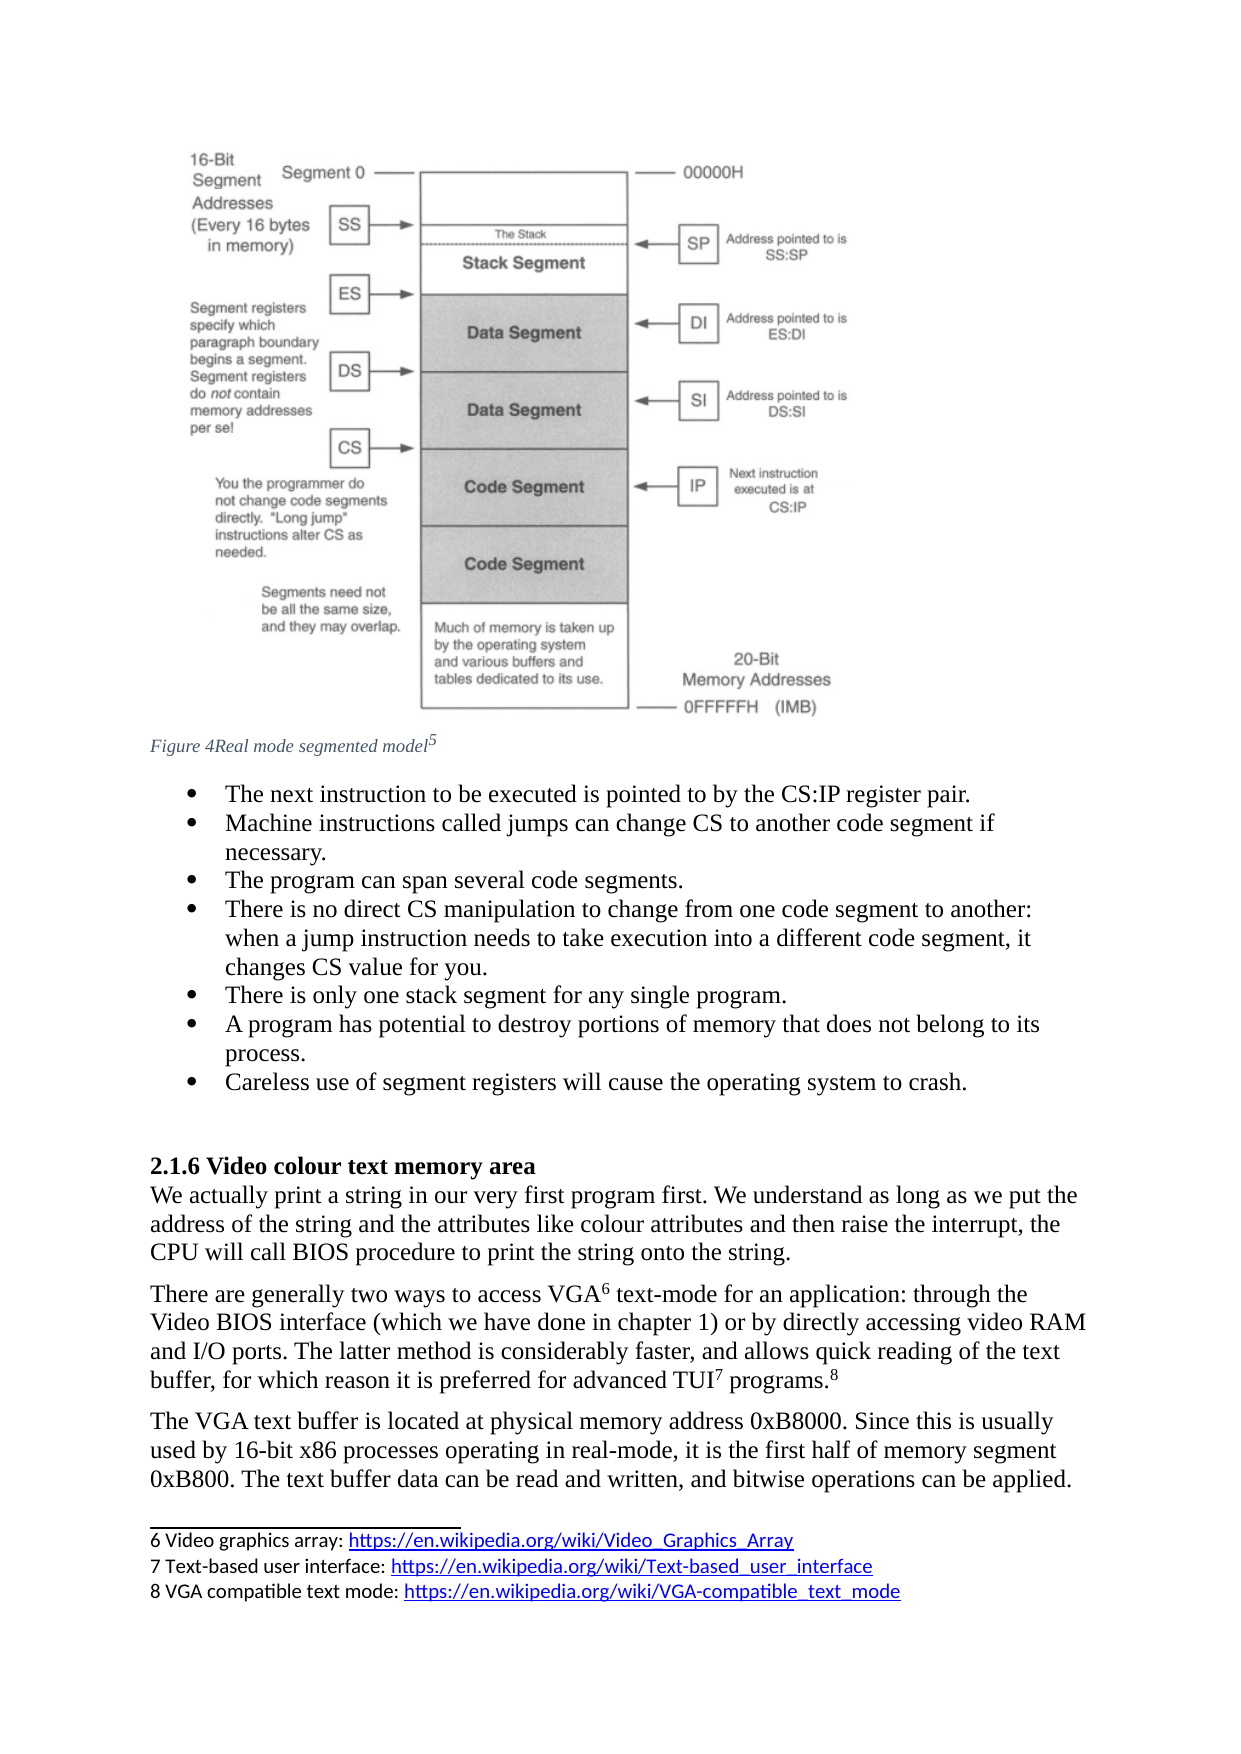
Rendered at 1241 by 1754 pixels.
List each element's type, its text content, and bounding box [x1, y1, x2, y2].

list The program can span several code segments. [187, 865, 1090, 894]
text We actually print a string in our very first program first. We understand as long as we put the address of the string and the attributes like colour attributes and then raise the interrupt, the CPU will call BIOS procedure to print the string onto the string. [150, 1180, 1090, 1266]
list Machine instructions called jumps can change CS to another code segment if necessary. [187, 808, 1090, 865]
text Figure 4Real mode segmented model5 [150, 729, 1090, 758]
text Video graphics array: https://en.wikipedia.org/wiki/Video_Graphics_Array [150, 1528, 1090, 1553]
list There is only one stack segment for any single program. [187, 980, 1090, 1009]
list The next instruction to be executed is pointed to by the CS:IP register pair. [187, 779, 1090, 808]
text VGA compatible text mode: https://en.wikipedia.org/wiki/VGA-compatible_text_mode [150, 1578, 1090, 1604]
text There are generally two ways to access VGA text-mode for an application: through the Video BIOS interface (which we have done in chapter 1) or by directly accessing video RAM and I/O ports. The latter method is considerably faster, and allows quick reading of the text buffer, for which reason it is preferred for advanced TUI programs. [150, 1279, 1090, 1394]
text Text-based user interface: https://en.wikipedia.org/wiki/Text-based_user_interface [150, 1553, 1090, 1578]
list A program has potential to destroy portions of memory that does not belong to its process. [187, 1009, 1090, 1067]
list Careless use of segment registers will cause the operating system to crash. [187, 1067, 1090, 1095]
list There is no direct CS manipulation to change from one code segment to another: when a jump instruction needs to take execution into a different code segment, it changes CS value for you. [187, 894, 1090, 980]
text The VGA text buffer is located at physical memory address 0xB8000. Since this is usually used by 16-bit x86 processes operating in real-mode, it is the first half of memory segment 0xB800. The text buffer data can be read and written, and bitwise operations can be applied. [150, 1406, 1090, 1492]
subtitle 2.1.6 Video colour text memory area [150, 1151, 1090, 1180]
